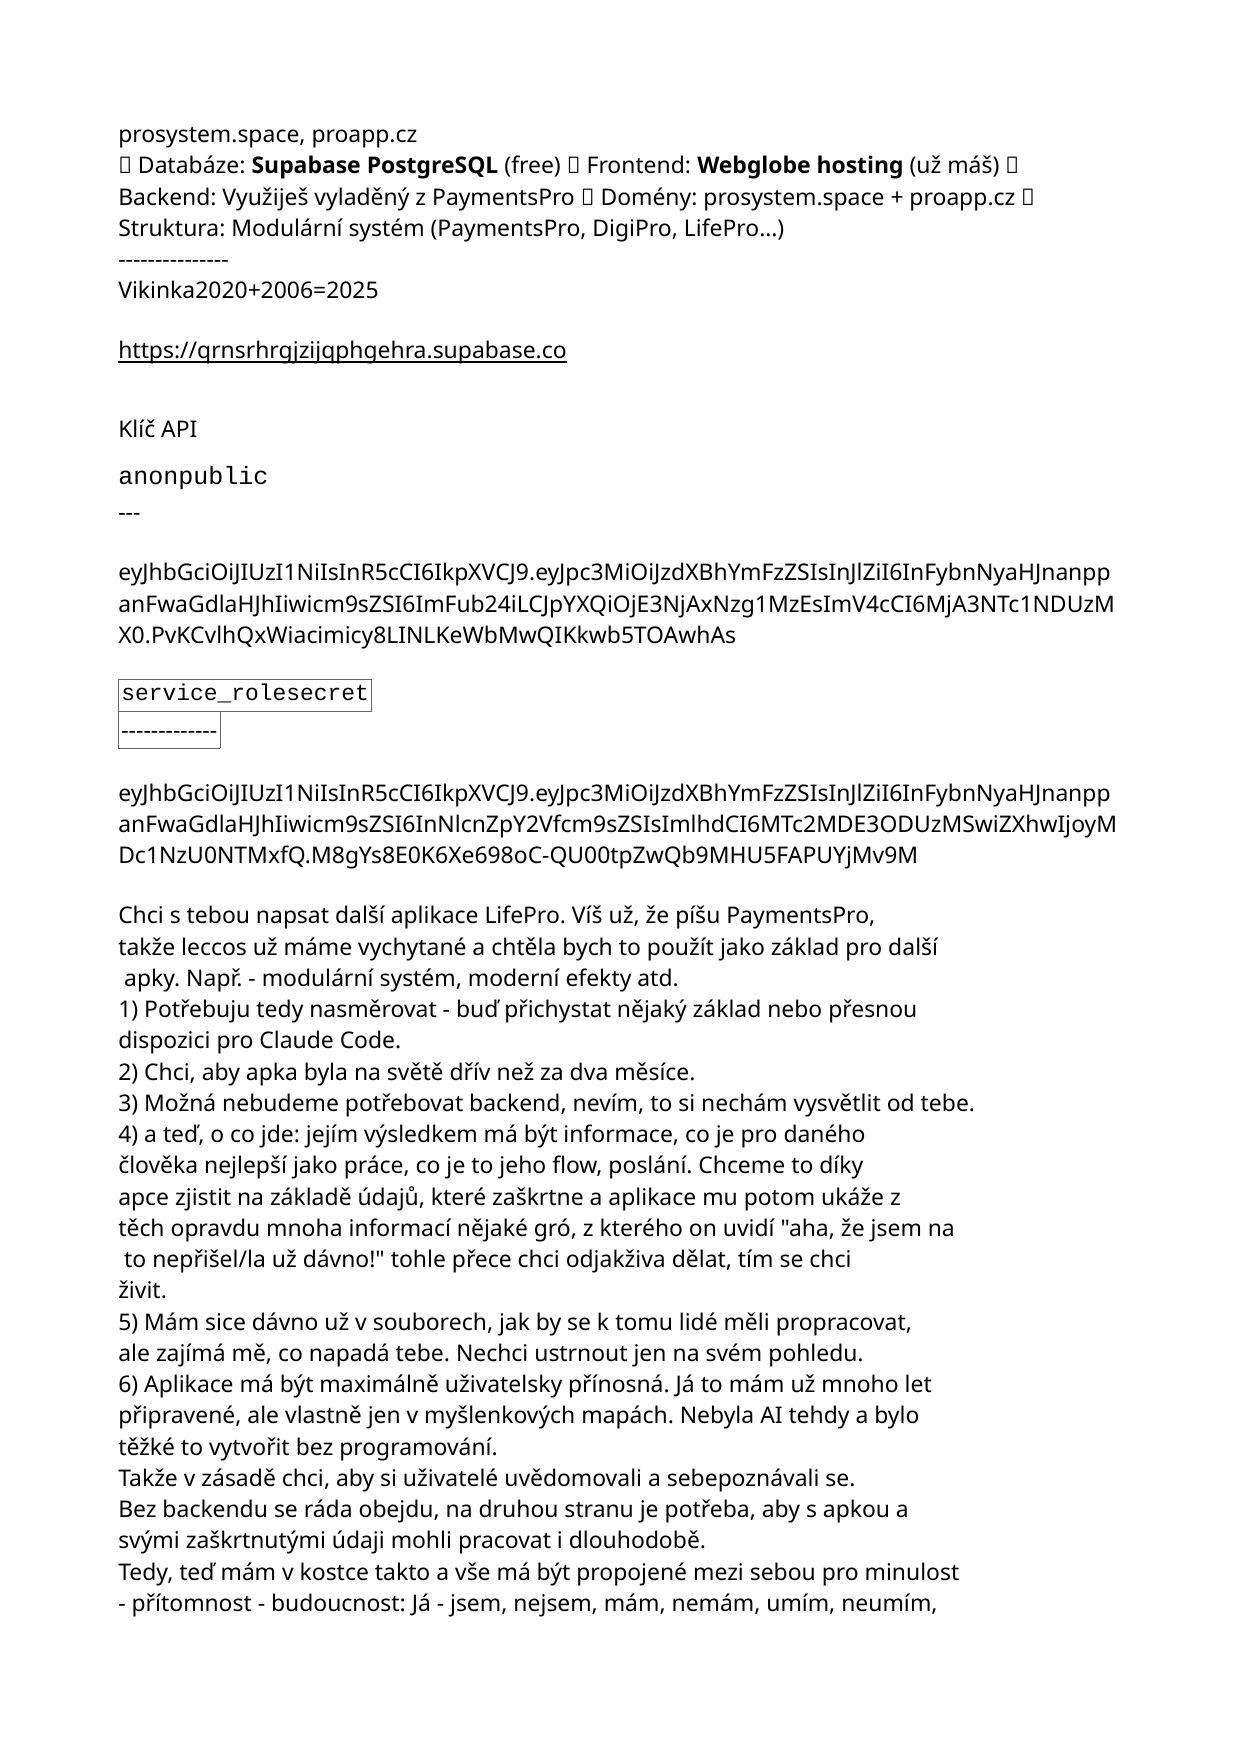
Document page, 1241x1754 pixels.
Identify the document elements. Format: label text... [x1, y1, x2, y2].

text eyJhbGciOiJIUzI1NiIsInR5cCI6IkpXVCJ9.eyJpc3MiOiJzdXBhYmFzZSIsInJlZiI6InFybnNyaHJnanppanFwaGdlaHJhIiwicm9sZSI6InNlcnZpY2Vfcm9sZSIsImlhdCI6MTc2MDE3ODUzMSwiZXhwIjoyMDc1NzU0NTMxfQ.M8gYs8E0K6Xe698oC-QU00tpZwQb9MHU5FAPUYjMv9M [118, 777, 1122, 871]
text Tedy, teď mám v kostce takto a vše má být propojené mezi sebou pro minulost [118, 1556, 1122, 1587]
text service_rolesecret [119, 680, 371, 711]
text prosystem.space, proapp.cz [118, 118, 1122, 149]
text živit. [118, 1274, 1122, 1306]
text 3) Možná nebudeme potřebovat backend, nevím, to si nechám vysvětlit od tebe. [118, 1087, 1122, 1118]
text anonpublic [118, 464, 1122, 492]
text - přítomnost - budoucnost: Já - jsem, nejsem, mám, nemám, umím, neumím, [118, 1587, 1122, 1618]
text člověka nejlepší jako práce, co je to jeho flow, poslání. Chceme to díky [118, 1149, 1122, 1181]
text ✅ Databáze: Supabase PostgreSQL (free) ✅ Frontend: Webglobe hosting (už máš) ✅ Backend: Využiješ vyladěný z PaymentsPro ✅ Domény: prosystem.space + proapp.cz ✅ Struktura: Modulární systém (PaymentsPro, DigiPro, LifePro…) [118, 149, 1122, 243]
text ------------- [119, 712, 220, 748]
text apce zjistit na základě údajů, které zaškrtne a aplikace mu potom ukáže z [118, 1181, 1122, 1212]
text apky. Např. - modulární systém, moderní efekty atd. [118, 962, 1122, 993]
text svými zaškrtnutými údaji mohli pracovat i dlouhodobě. [118, 1524, 1122, 1556]
text těžké to vytvořit bez programování. [118, 1431, 1122, 1462]
text Klíč API [118, 413, 1122, 444]
text těch opravdu mnoha informací nějaké gró, z kterého on uvidí "aha, že jsem na [118, 1212, 1122, 1243]
text 2) Chci, aby apka byla na světě dřív než za dva měsíce. [118, 1056, 1122, 1087]
text eyJhbGciOiJIUzI1NiIsInR5cCI6IkpXVCJ9.eyJpc3MiOiJzdXBhYmFzZSIsInJlZiI6InFybnNyaHJnanppanFwaGdlaHJhIiwicm9sZSI6ImFub24iLCJpYXQiOjE3NjAxNzg1MzEsImV4cCI6MjA3NTc1NDUzMX0.PvKCvlhQxWiacimicy8LINLKeWbMwQIKkwb5TOAwhAs [118, 556, 1122, 650]
text --------------- [118, 243, 1122, 274]
text Bez backendu se ráda obejdu, na druhou stranu je potřeba, aby s apkou a [118, 1493, 1122, 1524]
text ale zajímá mě, co napadá tebe. Nechci ustrnout jen na svém pohledu. [118, 1337, 1122, 1368]
text Takže v zásadě chci, aby si uživatelé uvědomovali a sebepoznávali se. [118, 1462, 1122, 1493]
text 4) a teď, o co jde: jejím výsledkem má být informace, co je pro daného [118, 1118, 1122, 1149]
text dispozici pro Claude Code. [118, 1024, 1122, 1056]
text [372, 679, 1122, 711]
text připravené, ale vlastně jen v myšlenkových mapách. Nebyla AI tehdy a bylo [118, 1399, 1122, 1431]
text 1) Potřebuju tedy nasměrovat - buď přichystat nějaký základ nebo přesnou [118, 993, 1122, 1024]
text takže leccos už máme vychytané a chtěla bych to použít jako základ pro další [118, 931, 1122, 962]
text https://qrnsrhrgjzijqphgehra.supabase.co [118, 334, 1122, 366]
text ------------- [221, 711, 1122, 748]
text --- [118, 496, 1122, 527]
text to nepřišel/la už dávno!" tohle přece chci odjakživa dělat, tím se chci [118, 1243, 1122, 1274]
text 6) Aplikace má být maximálně uživatelsky přínosná. Já to mám už mnoho let [118, 1368, 1122, 1399]
text Vikinka2020+2006=2025 [118, 274, 1122, 306]
text Chci s tebou napsat další aplikace LifePro. Víš už, že píšu PaymentsPro, [118, 899, 1122, 931]
text 5) Mám sice dávno už v souborech, jak by se k tomu lidé měli propracovat, [118, 1306, 1122, 1337]
